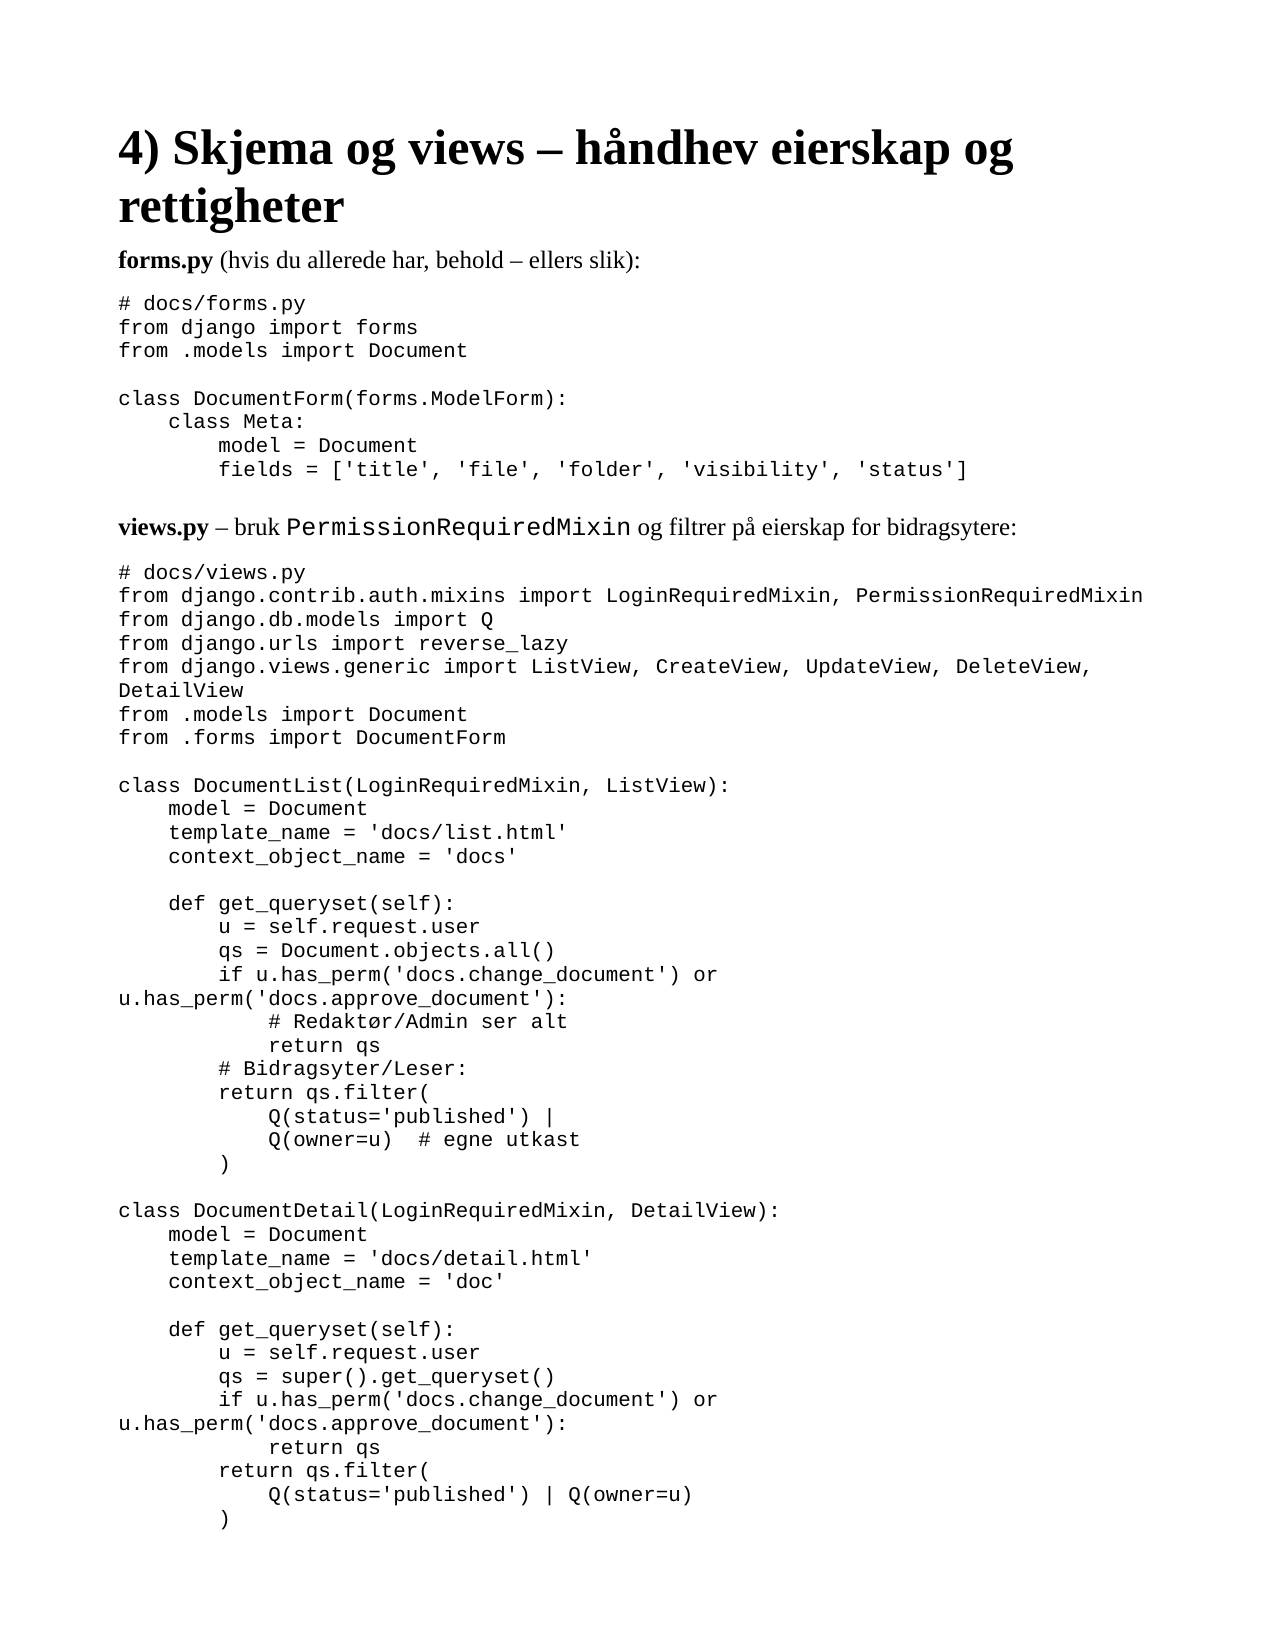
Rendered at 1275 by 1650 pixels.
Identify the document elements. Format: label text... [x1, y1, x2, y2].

text u = self.request.user [118, 917, 1157, 940]
text Q(status='published') | Q(owner=u) [118, 1484, 1157, 1508]
text model = Document [118, 798, 1157, 822]
text fields = ['title', 'file', 'folder', 'visibility', 'status'] [118, 459, 1157, 482]
text if u.has_perm('docs.change_document') or u.has_perm('docs.approve_document'): [118, 1389, 1157, 1437]
text class DocumentDetail(LoginRequiredMixin, DetailView): [118, 1200, 1157, 1224]
text qs = super().get_queryset() [118, 1366, 1157, 1389]
text model = Document [118, 1224, 1157, 1248]
text qs = Document.objects.all() [118, 940, 1157, 964]
text context_object_name = 'doc' [118, 1271, 1157, 1295]
text context_object_name = 'docs' [118, 846, 1157, 869]
subtitle 4) Skjema og views – håndhev eierskap og rettigheter [118, 118, 1157, 233]
text from django.urls import reverse_lazy [118, 633, 1157, 656]
text from django.views.generic import ListView, CreateView, UpdateView, DeleteView, DetailView [118, 656, 1157, 704]
text # docs/forms.py [118, 293, 1157, 317]
text views.py – bruk PermissionRequiredMixin og filtrer på eierskap for bidragsytere: [118, 512, 1157, 543]
text from .forms import DocumentForm [118, 727, 1157, 751]
text from .models import Document [118, 341, 1157, 364]
text def get_queryset(self): [118, 893, 1157, 917]
text Q(owner=u) # egne utkast [118, 1129, 1157, 1153]
text return qs [118, 1437, 1157, 1460]
text return qs.filter( [118, 1082, 1157, 1106]
text # Bidragsyter/Leser: [118, 1058, 1157, 1082]
text template_name = 'docs/list.html' [118, 822, 1157, 846]
text ) [118, 1153, 1157, 1177]
text template_name = 'docs/detail.html' [118, 1248, 1157, 1271]
text return qs [118, 1035, 1157, 1058]
text from django import forms [118, 317, 1157, 341]
text model = Document [118, 435, 1157, 459]
text ) [118, 1508, 1157, 1531]
text def get_queryset(self): [118, 1318, 1157, 1342]
text forms.py (hvis du allerede har, behold – ellers slik): [118, 246, 1157, 274]
text from .models import Document [118, 704, 1157, 727]
text # docs/views.py [118, 562, 1157, 586]
text Q(status='published') | [118, 1106, 1157, 1129]
text from django.contrib.auth.mixins import LoginRequiredMixin, PermissionRequiredMixin [118, 586, 1157, 609]
text from django.db.models import Q [118, 609, 1157, 633]
text class DocumentForm(forms.ModelForm): [118, 388, 1157, 411]
text # Redaktør/Admin ser alt [118, 1011, 1157, 1035]
text u = self.request.user [118, 1342, 1157, 1366]
text if u.has_perm('docs.change_document') or u.has_perm('docs.approve_document'): [118, 964, 1157, 1011]
text return qs.filter( [118, 1460, 1157, 1484]
text class DocumentList(LoginRequiredMixin, ListView): [118, 775, 1157, 798]
text class Meta: [118, 411, 1157, 435]
